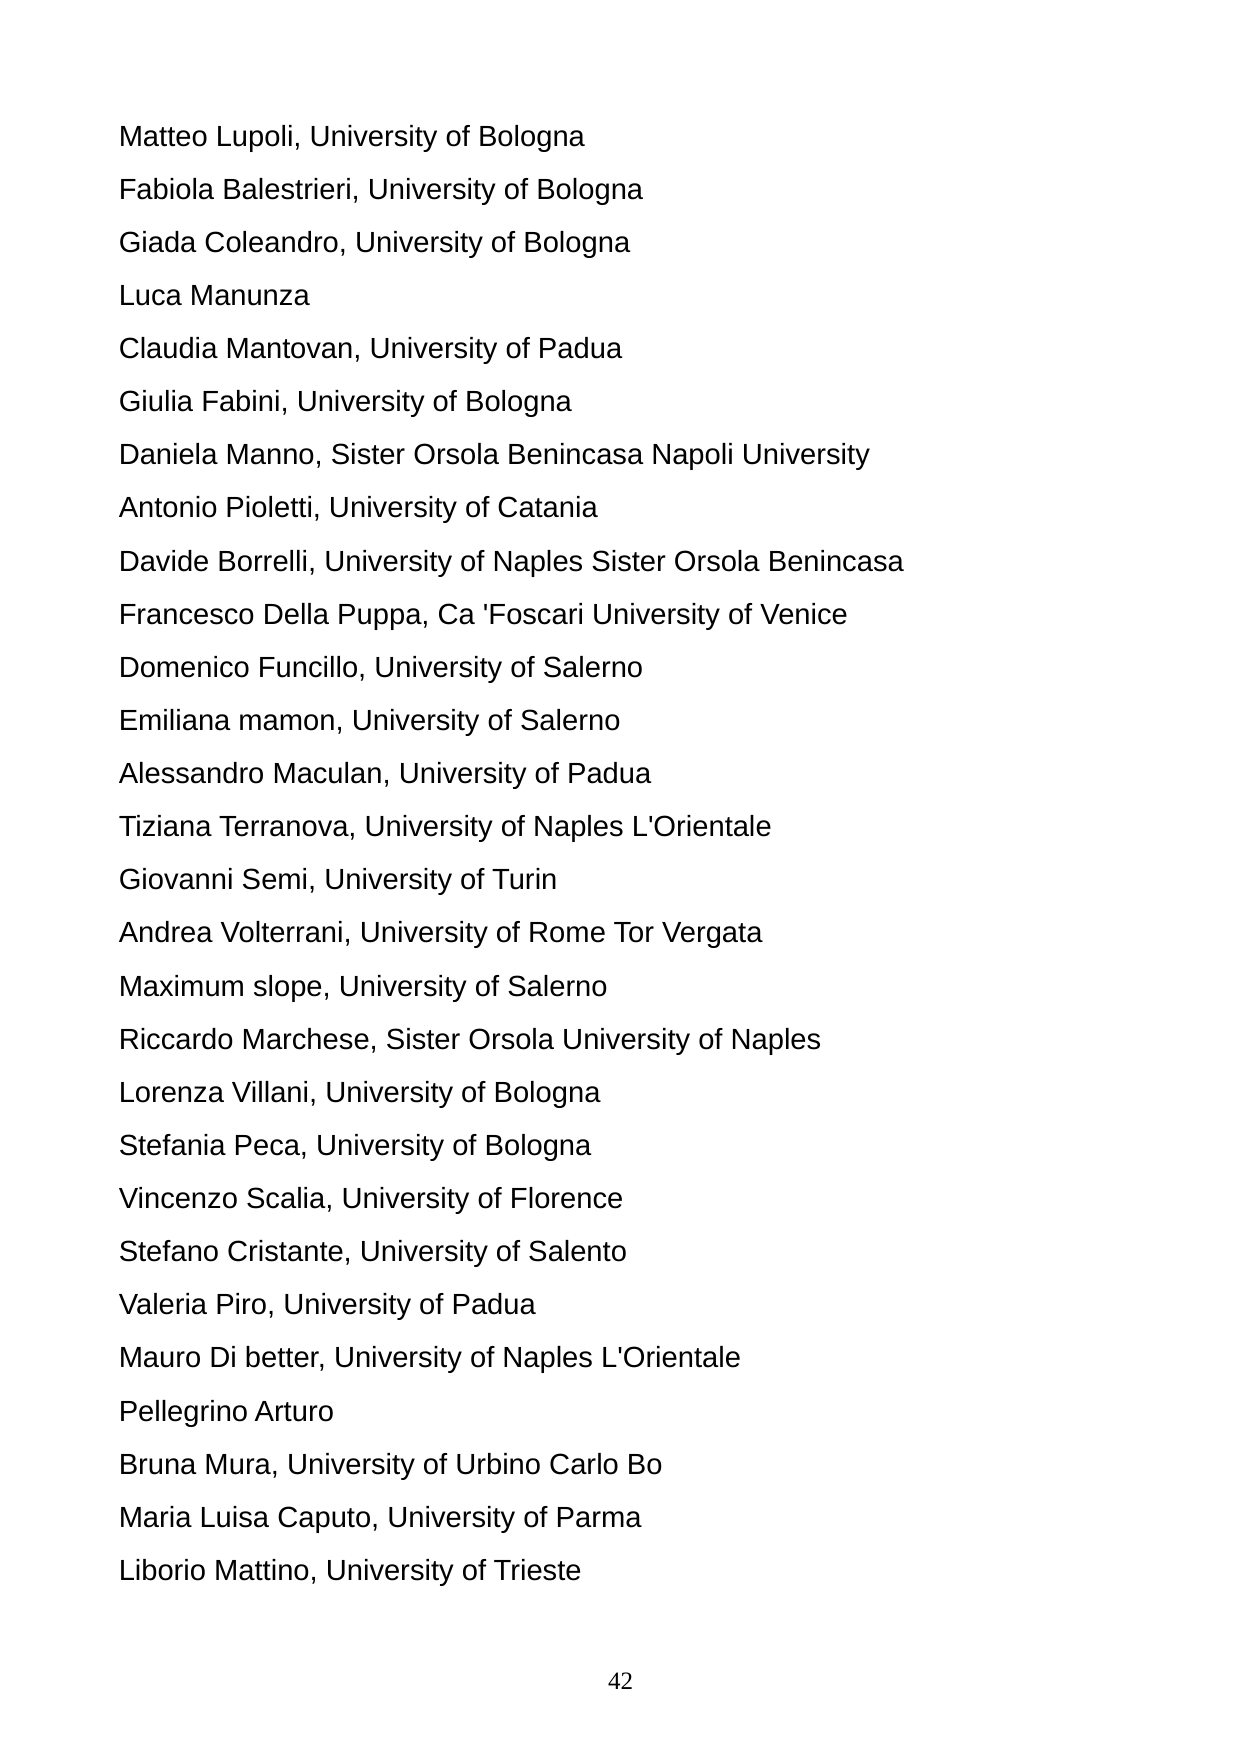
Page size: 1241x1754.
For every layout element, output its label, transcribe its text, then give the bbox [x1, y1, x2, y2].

text Pellegrino Arturo [118, 1393, 1122, 1427]
text Maria Luisa Caputo, University of Parma [118, 1500, 1122, 1533]
text Antonio Pioletti, University of Catania [118, 490, 1122, 524]
text Tiziana Terranova, University of Naples L'Orientale [118, 809, 1122, 843]
text Alessandro Maculan, University of Padua [118, 756, 1122, 789]
text Riccardo Marchese, Sister Orsola University of Naples [118, 1022, 1122, 1055]
text Giada Coleandro, University of Bologna [118, 225, 1122, 258]
text Maximum slope, University of Salerno [118, 968, 1122, 1002]
text Valeria Piro, University of Padua [118, 1287, 1122, 1321]
text Emiliana mamon, University of Salerno [118, 703, 1122, 736]
text Lorenza Villani, University of Bologna [118, 1075, 1122, 1108]
text Mauro Di better, University of Naples L'Orientale [118, 1340, 1122, 1374]
text Daniela Manno, Sister Orsola Benincasa Napoli University [118, 437, 1122, 471]
text Giulia Fabini, University of Bologna [118, 384, 1122, 418]
text Giovanni Semi, University of Turin [118, 862, 1122, 896]
text Davide Borrelli, University of Naples Sister Orsola Benincasa [118, 543, 1122, 577]
text Vincenzo Scalia, University of Florence [118, 1181, 1122, 1214]
text Stefania Peca, University of Bologna [118, 1128, 1122, 1161]
text Claudia Mantovan, University of Padua [118, 331, 1122, 364]
text Stefano Cristante, University of Salento [118, 1234, 1122, 1268]
text Luca Manunza [118, 278, 1122, 311]
text Domenico Funcillo, University of Salerno [118, 650, 1122, 683]
text Francesco Della Puppa, Ca 'Foscari University of Venice [118, 597, 1122, 630]
text Fabiola Balestrieri, University of Bologna [118, 172, 1122, 205]
text Matteo Lupoli, University of Bologna [118, 118, 1122, 152]
text Bruna Mura, University of Urbino Carlo Bo [118, 1447, 1122, 1480]
text Andrea Volterrani, University of Rome Tor Vergata [118, 915, 1122, 949]
text Liborio Mattino, University of Trieste [118, 1553, 1122, 1586]
